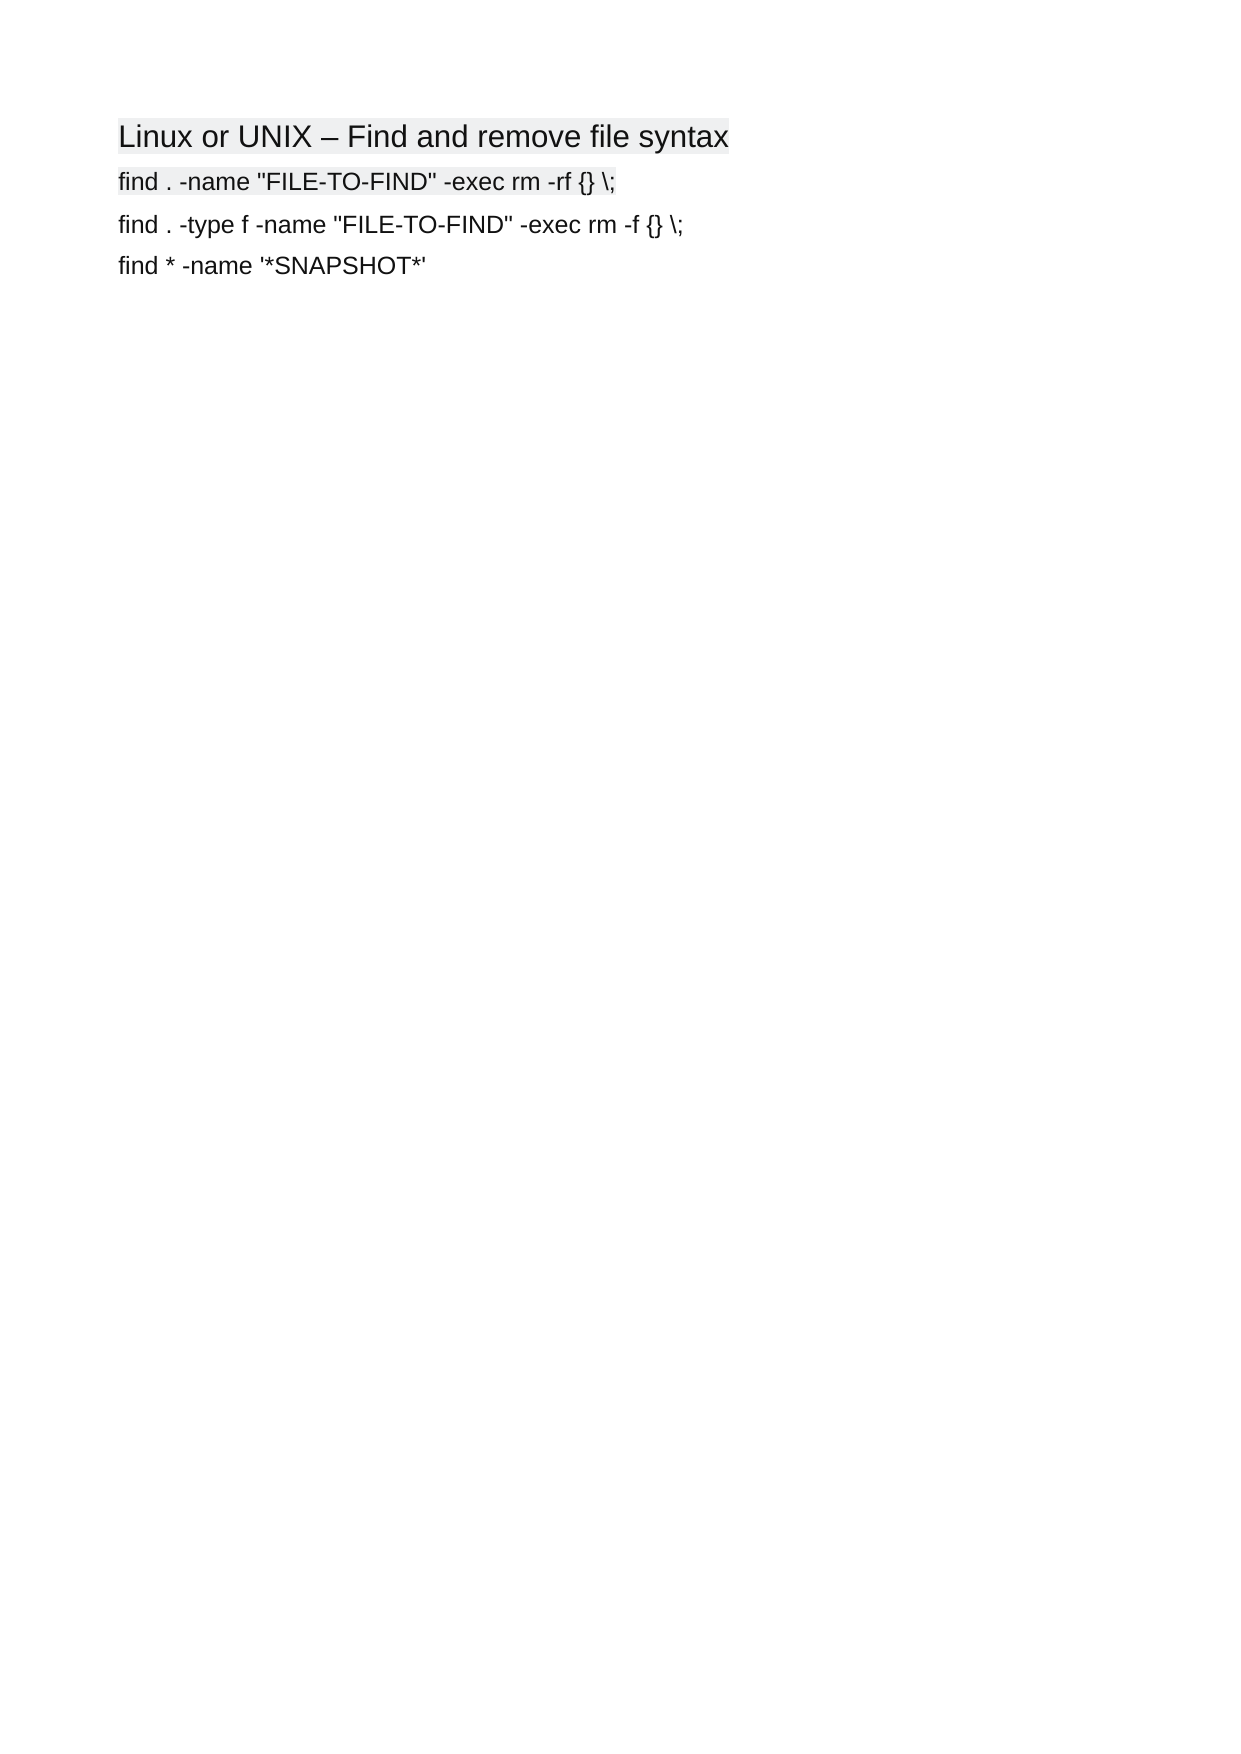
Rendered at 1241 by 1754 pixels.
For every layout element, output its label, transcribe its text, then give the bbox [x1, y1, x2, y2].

text find * -name '*SNAPSHOT*' [118, 251, 1122, 280]
subtitle Linux or UNIX – Find and remove file syntax [118, 118, 1122, 154]
text find . -name "FILE-TO-FIND" -exec rm -rf {} \; [118, 167, 1122, 195]
text find . -type f -name "FILE-TO-FIND" -exec rm -f {} \; [118, 210, 1122, 239]
